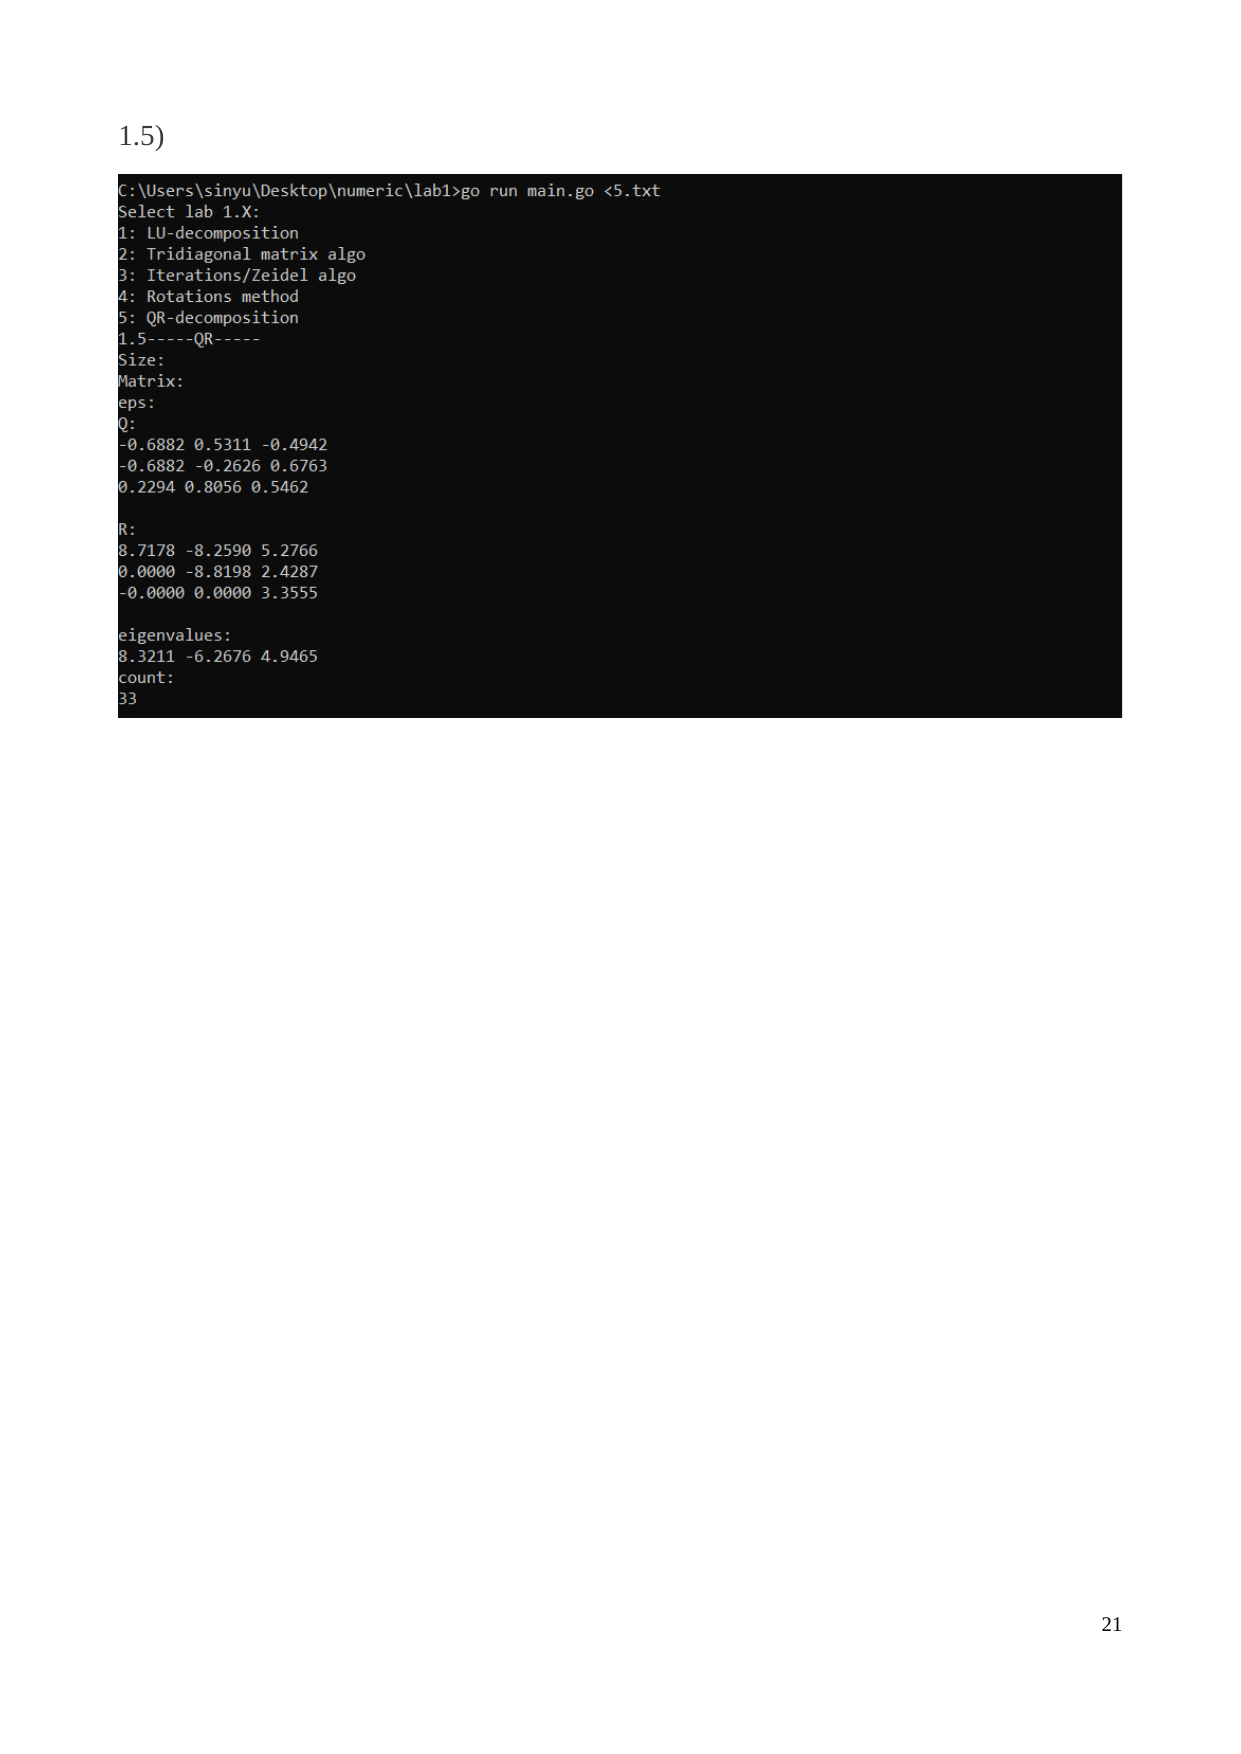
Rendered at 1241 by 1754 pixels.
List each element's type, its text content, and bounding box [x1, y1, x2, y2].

picture [118, 174, 1123, 718]
text 1.5) [118, 118, 1122, 152]
